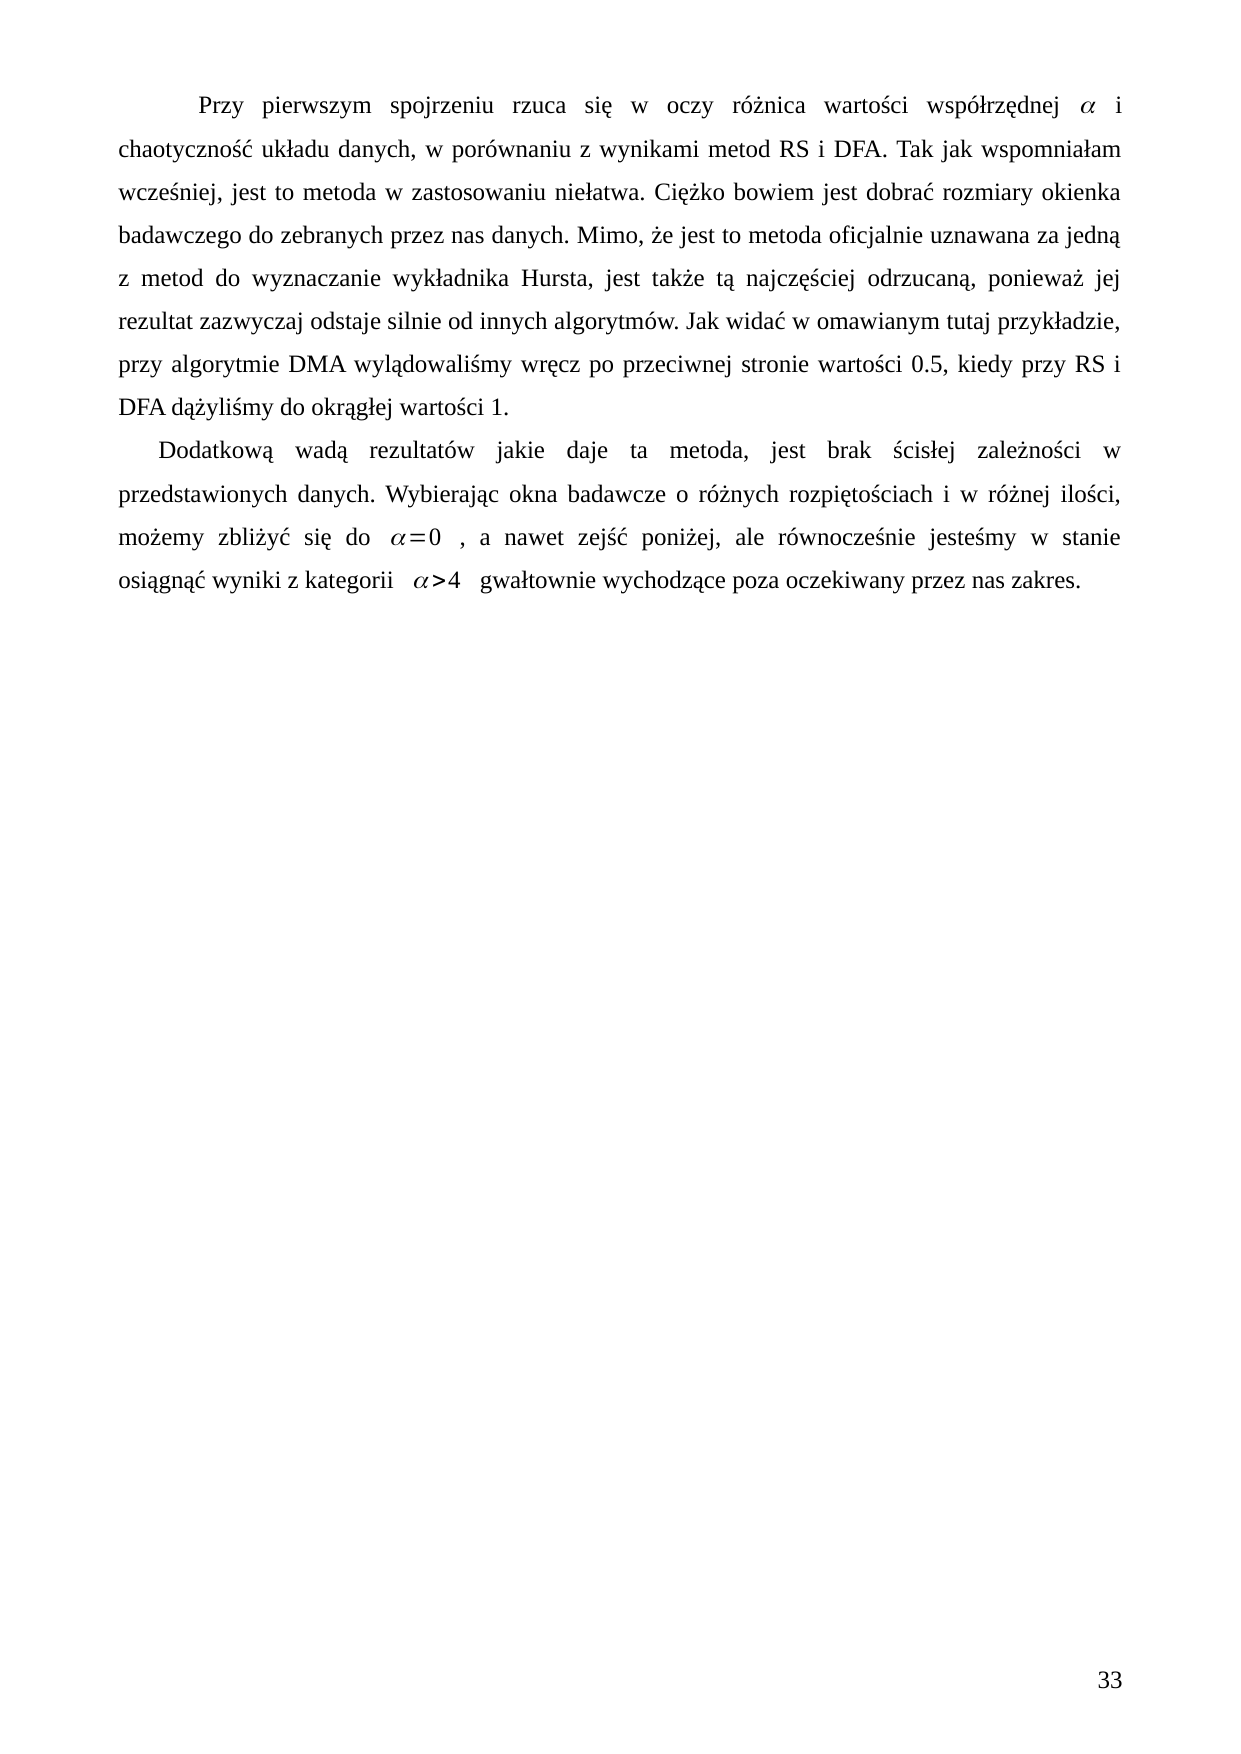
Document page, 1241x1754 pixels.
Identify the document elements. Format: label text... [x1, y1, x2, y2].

text Przy pierwszym spojrzeniu rzuca się w oczy różnica wartości współrzędneji chaotyczność układu danych, w porównaniu z wynikami metod RS i DFA. Tak jak wspomniałam wcześniej, jest to metoda w zastosowaniu niełatwa. Ciężko bowiem jest dobrać rozmiary okienka badawczego do zebranych przez nas danych. Mimo, że jest to metoda oficjalnie uznawana za jedną z metod do wyznaczanie wykładnika Hursta, jest także tą najczęściej odrzucaną, ponieważ jej rezultat zazwyczaj odstaje silnie od innych algorytmów. Jak widać w omawianym tutaj przykładzie, przy algorytmie DMA wylądowaliśmy wręcz po przeciwnej stronie wartości 0.5, kiedy przy RS i DFA dążyliśmy do okrągłej wartości 1. [118, 91, 1122, 421]
text Dodatkową wadą rezultatów jakie daje ta metoda, jest brak ścisłej zależności w przedstawionych danych. Wybierając okna badawcze o różnych rozpiętościach i w różnej ilości, możemy zbliżyć się do, a nawet zejść poniżej, ale równocześnie jesteśmy w stanie osiągnąć wyniki z kategoriigwałtownie wychodzące poza oczekiwany przez nas zakres. [118, 436, 1122, 594]
